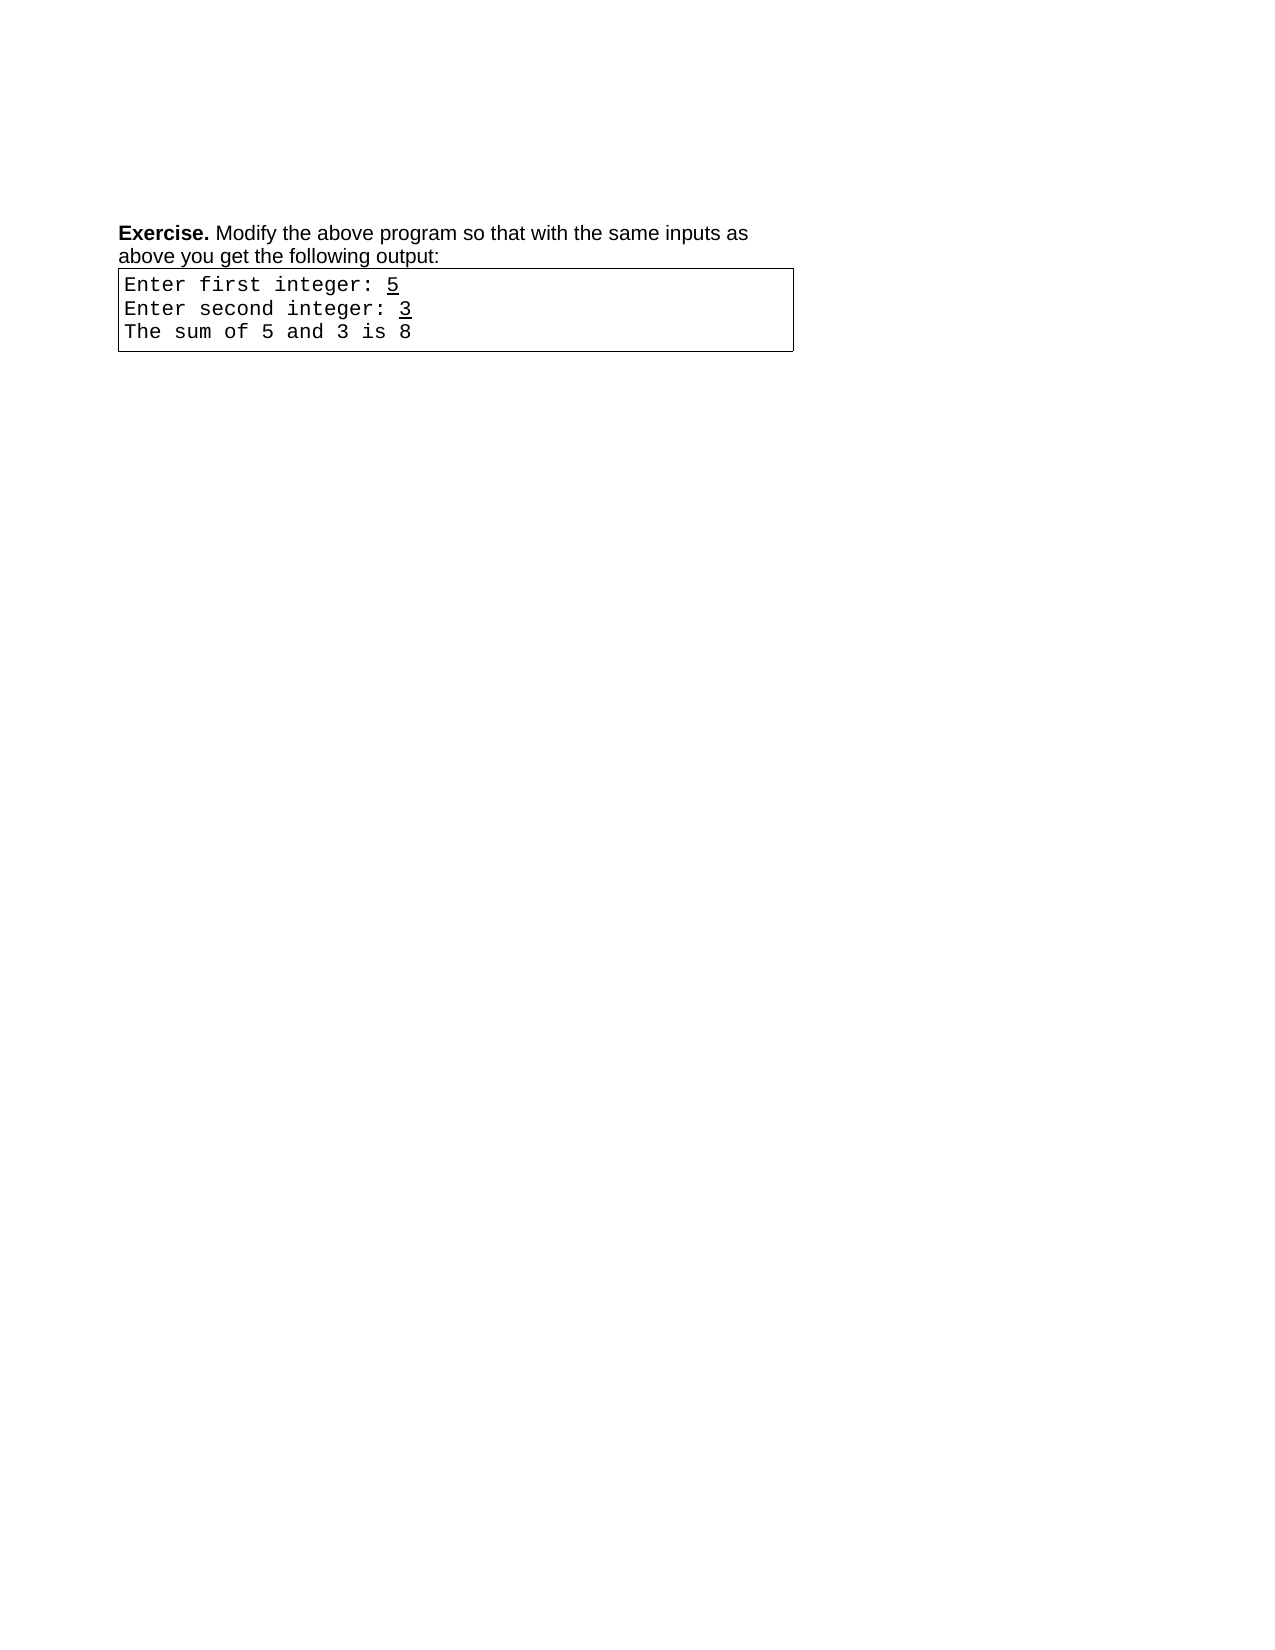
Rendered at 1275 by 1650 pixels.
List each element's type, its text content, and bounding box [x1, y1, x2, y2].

table_header Enter first integer: 5 Enter second integer: 3 The sum of 5 and 3 is 8 [119, 269, 793, 351]
text Exercise. Modify the above program so that with the same inputs as above you get the following output: [118, 222, 793, 268]
